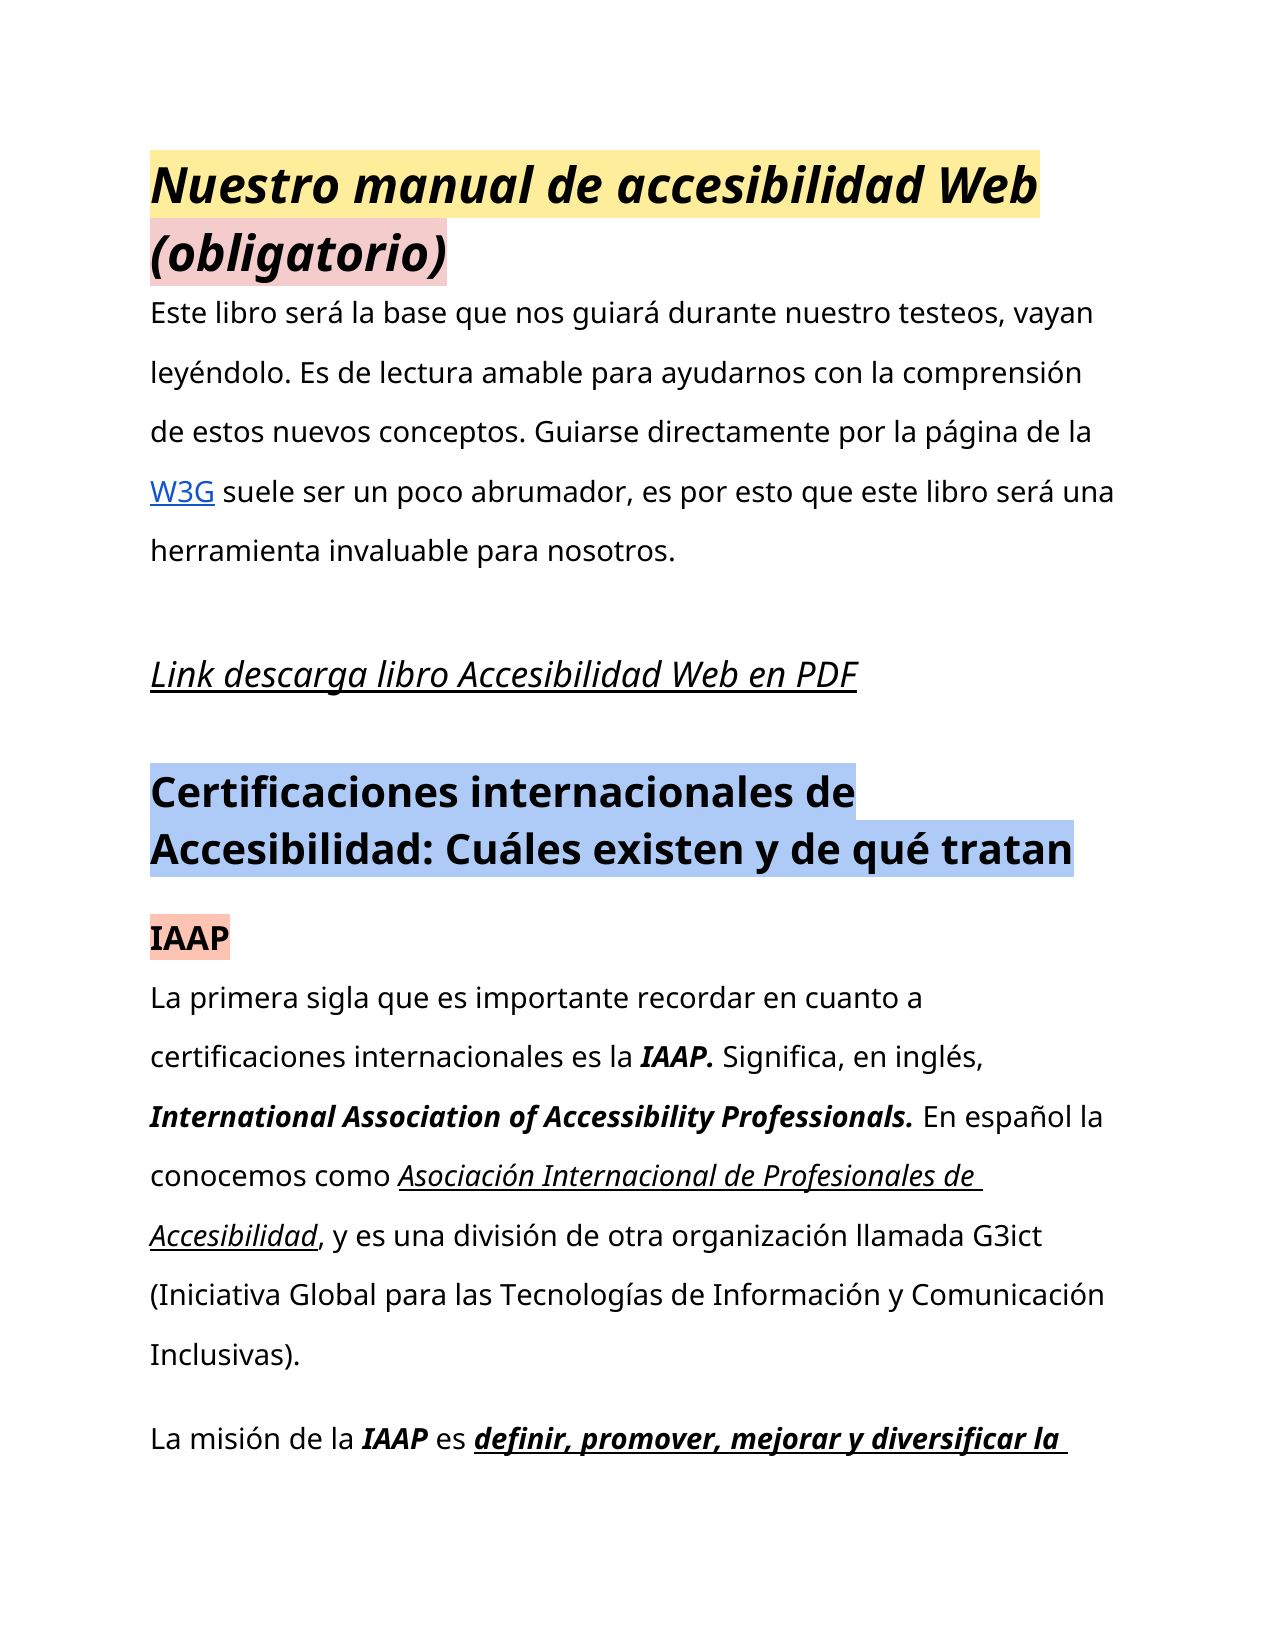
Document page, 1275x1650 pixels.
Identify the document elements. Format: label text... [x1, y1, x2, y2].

title Nuestro manual de accesibilidad Web (obligatorio) [150, 150, 1125, 286]
subtitle Certificaciones internacionales de Accesibilidad: Cuáles existen y de qué tratan [856, 763, 1125, 877]
text Link descarga libro Accesibilidad Web en PDF [150, 649, 1125, 698]
subtitle IAAP [230, 914, 1125, 960]
text La misión de la IAAP es definir, promover, mejorar y diversificar la [150, 1418, 1125, 1458]
text Este libro será la base que nos guiará durante nuestro testeos, vayan leyéndolo. Es de lectura amable para ayudarnos con la comprensión de estos nuevos conceptos. Guiarse directamente por la página de la W3G suele ser un poco abrumador, es por esto que este libro será una herramienta invaluable para nosotros. [150, 292, 1125, 570]
text La primera sigla que es importante recordar en cuanto a certificaciones internacionales es la IAAP. Significa, en inglés, International Association of Accessibility Professionals. En español la conocemos como Asociación Internacional de Profesionales de Accesibilidad, y es una división de otra organización llamada G3ict (Iniciativa Global para las Tecnologías de Información y Comunicación Inclusivas). [150, 977, 1125, 1374]
